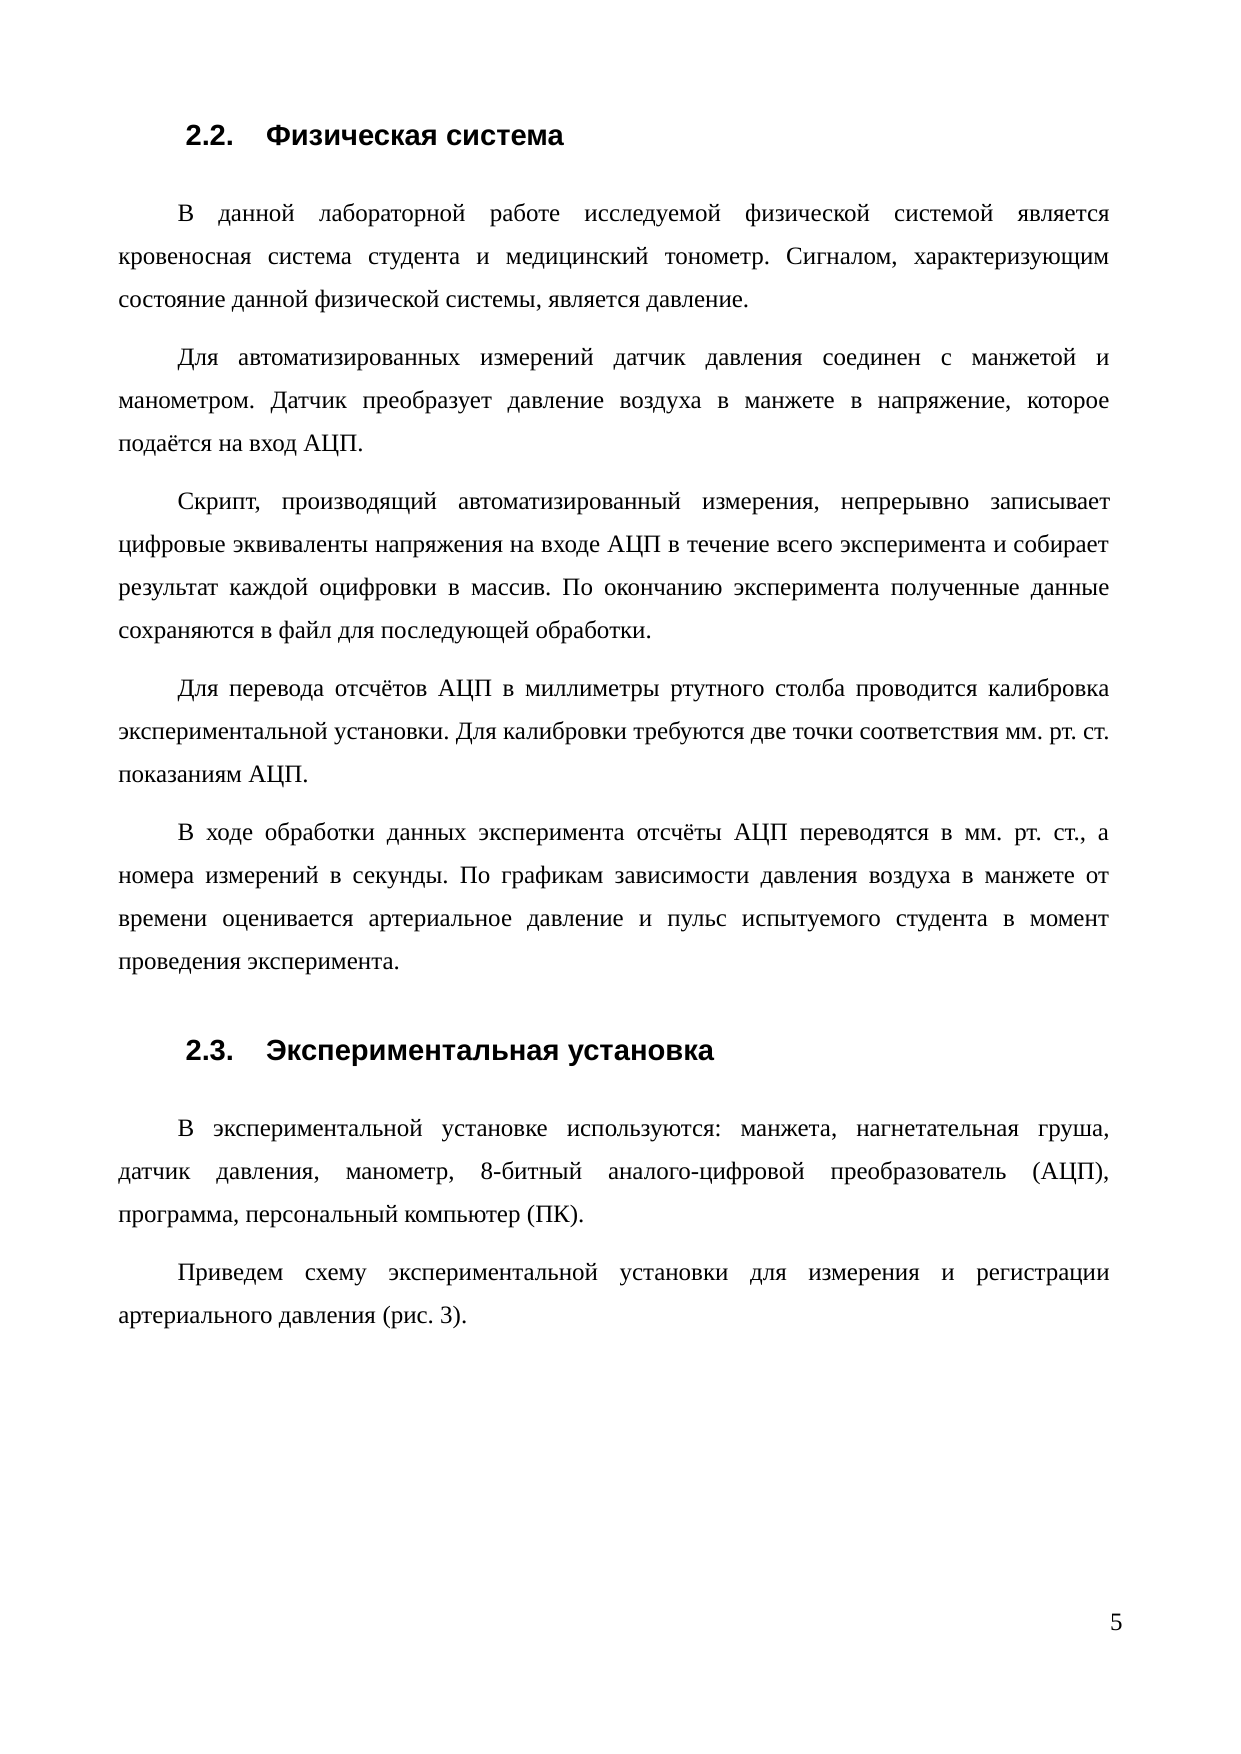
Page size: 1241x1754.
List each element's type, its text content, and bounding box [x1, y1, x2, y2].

text Для перевода отсчётов АЦП в миллиметры ртутного столба проводится калибровка экспериментальной установки. Для калибровки требуются две точки соответствия мм. рт. ст. показаниям АЦП. [118, 673, 1110, 788]
text В ходе обработки данных эксперимента отсчёты АЦП переводятся в мм. рт. ст., а номера измерений в секунды. По графикам зависимости давления воздуха в манжете от времени оценивается артериальное давление и пульс испытуемого студента в момент проведения эксперимента. [118, 817, 1110, 975]
subtitle Физическая система [118, 118, 1122, 152]
text Для автоматизированных измерений датчик давления соединен с манжетой и манометром. Датчик преобразует давление воздуха в манжете в напряжение, которое подаётся на вход АЦП. [118, 342, 1110, 457]
text В экспериментальной установке используются: манжета, нагнетательная груша, датчик давления, манометр, 8-битный аналого-цифровой преобразователь (АЦП), программа, персональный компьютер (ПК). [118, 1113, 1110, 1228]
text Скрипт, производящий автоматизированный измерения, непрерывно записывает цифровые эквиваленты напряжения на входе АЦП в течение всего эксперимента и собирает результат каждой оцифровки в массив. По окончанию эксперимента полученные данные сохраняются в файл для последующей обработки. [118, 486, 1110, 644]
text Приведем схему экспериментальной установки для измерения и регистрации артериального давления (рис. 3). [118, 1257, 1110, 1329]
subtitle Экспериментальная установка [118, 1033, 1122, 1067]
text В данной лабораторной работе исследуемой физической системой является кровеносная система студента и медицинский тонометр. Сигналом, характеризующим состояние данной физической системы, является давление. [118, 198, 1110, 313]
